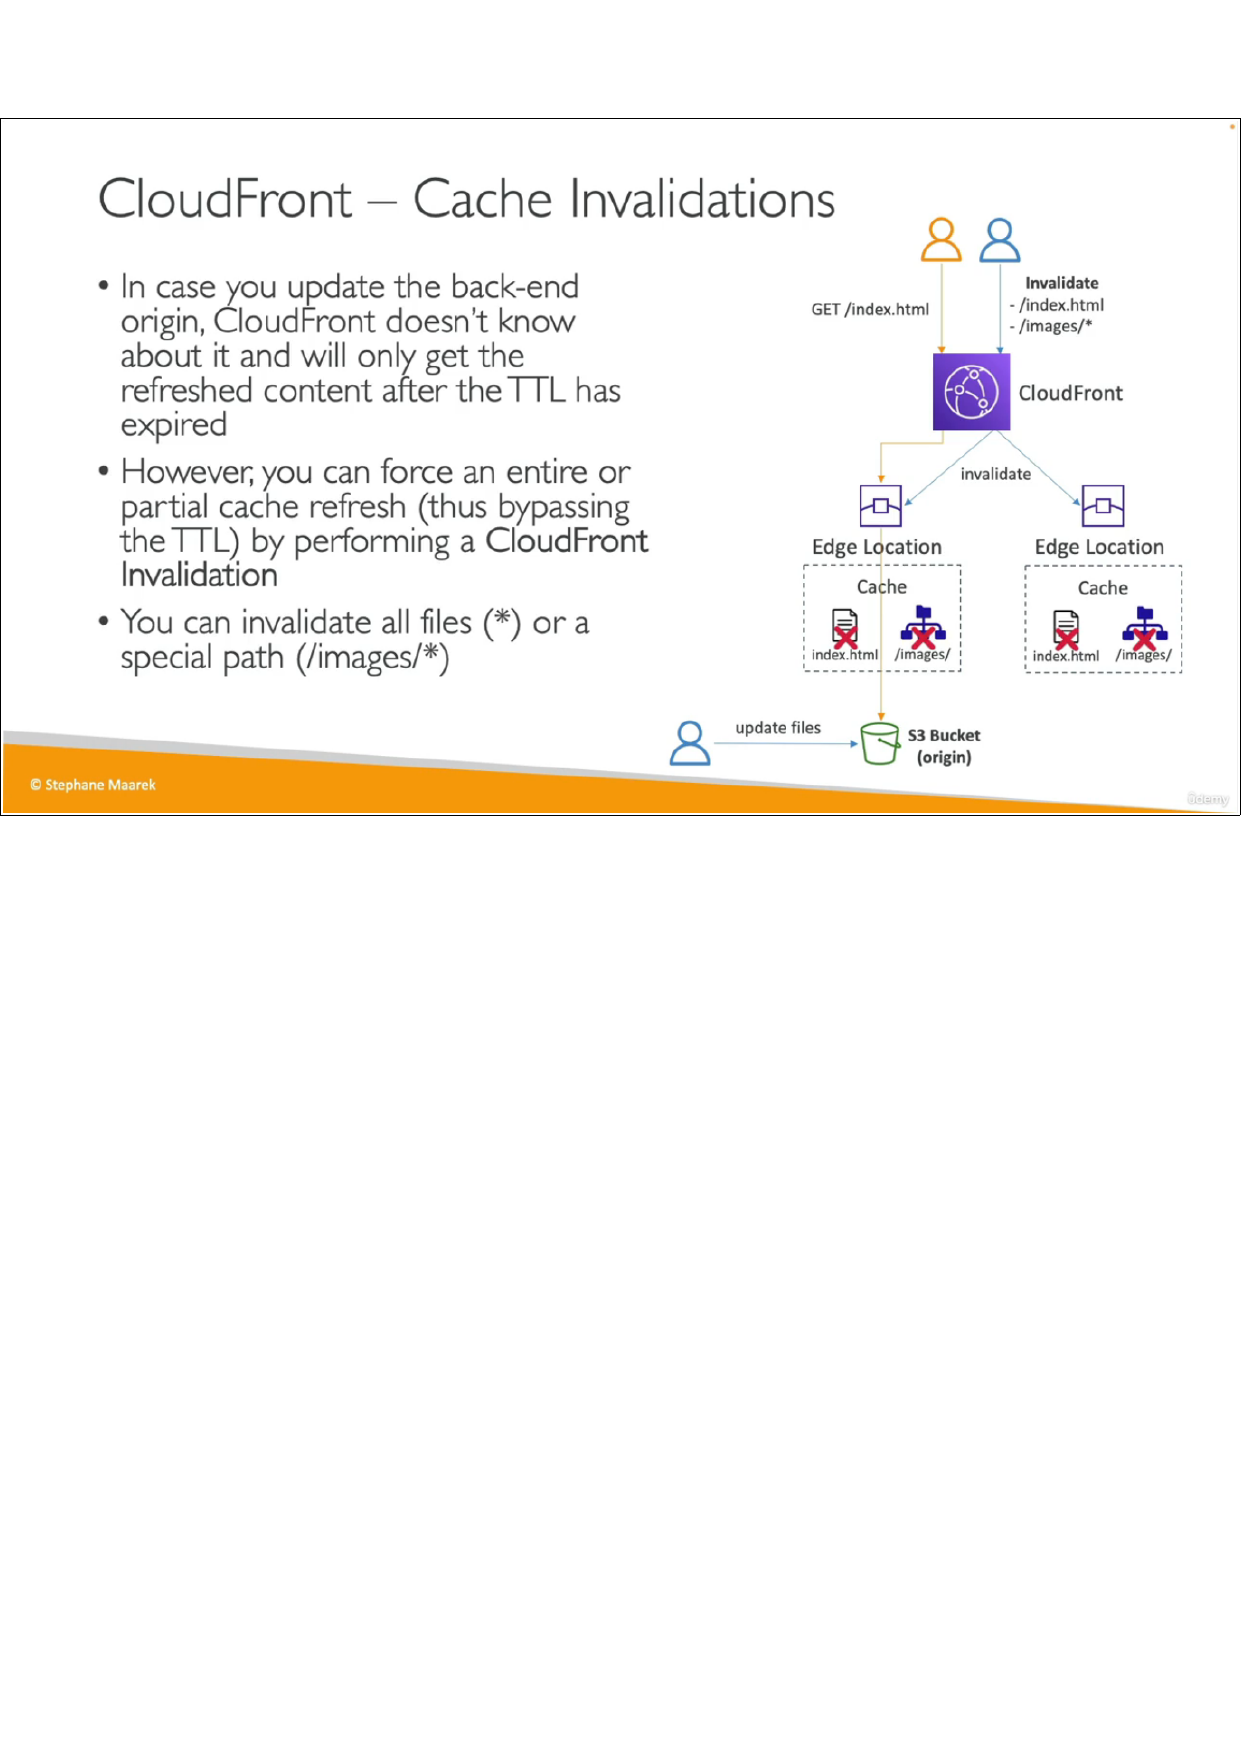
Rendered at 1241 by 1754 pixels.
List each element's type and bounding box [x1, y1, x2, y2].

picture [3, 121, 1238, 813]
